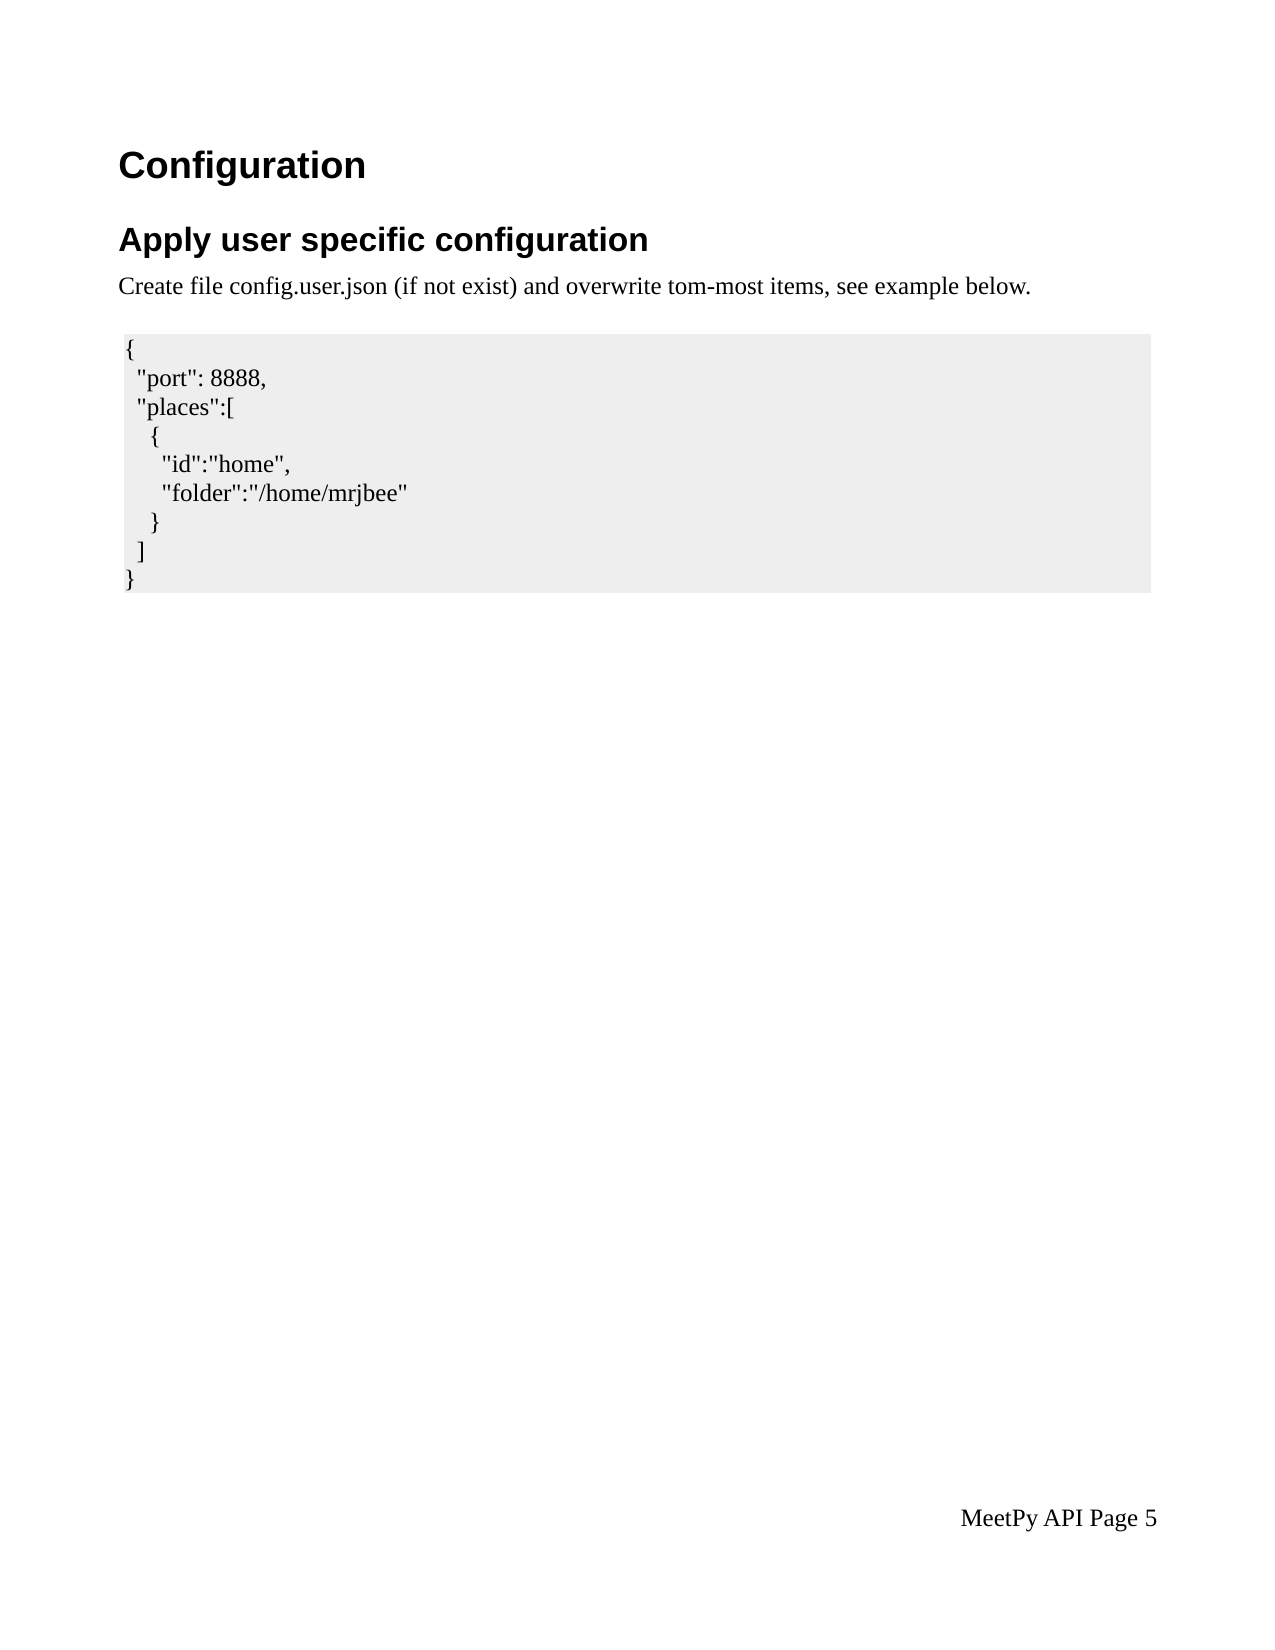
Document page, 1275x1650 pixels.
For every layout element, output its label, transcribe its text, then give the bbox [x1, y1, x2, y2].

subtitle Configuration [118, 143, 1157, 187]
text Create file config.user.json (if not exist) and overwrite tom-most items, see example below. [118, 271, 1157, 300]
subtitle Apply user specific configuration [118, 220, 1157, 259]
table_header { "port": 8888, "places":[ { "id":"home", "folder":"/home/mrjbee" } ] } [119, 330, 1157, 599]
